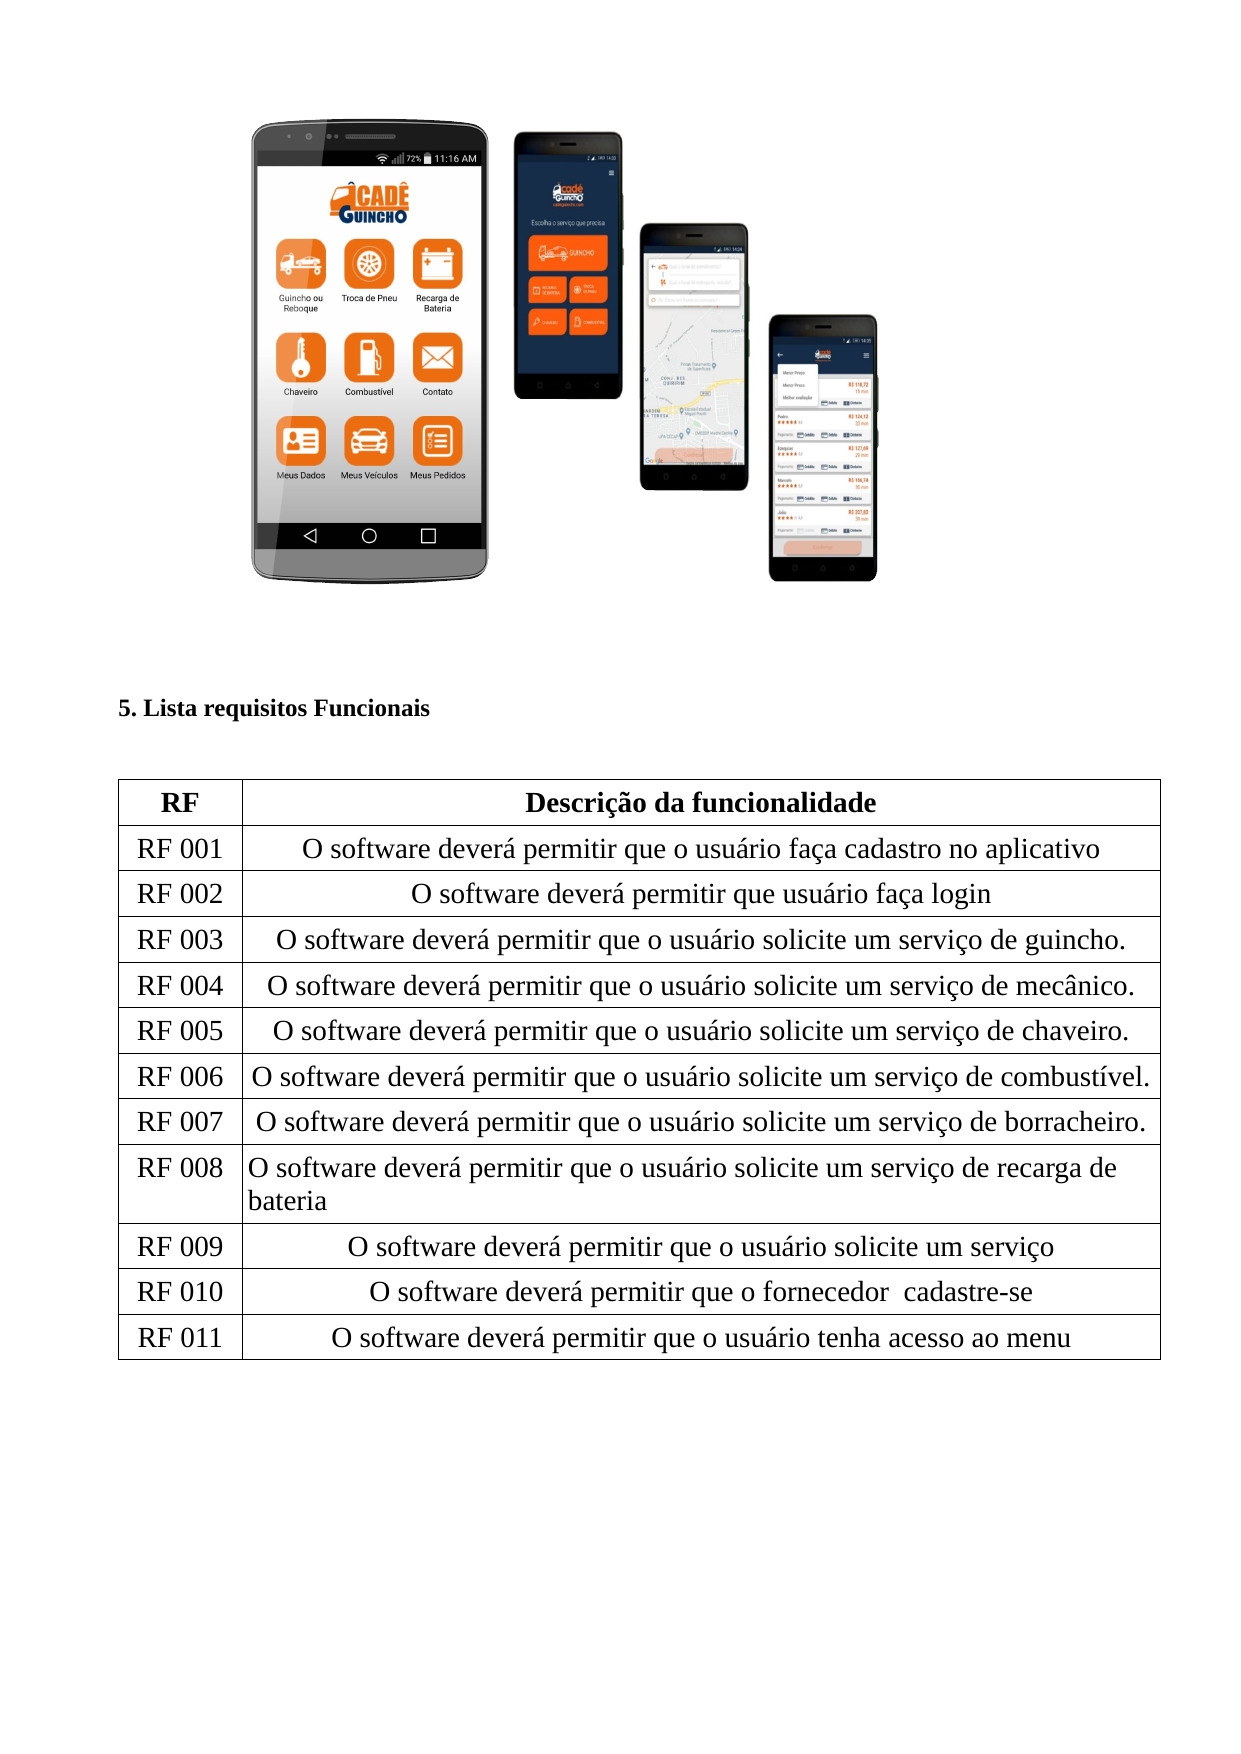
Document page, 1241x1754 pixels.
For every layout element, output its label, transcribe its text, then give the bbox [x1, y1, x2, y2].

table_cell O software deverá permitir que usuário faça login [243, 871, 1160, 916]
table_cell O software deverá permitir que o usuário solicite um serviço [243, 1224, 1160, 1268]
table_cell RF 007 [119, 1099, 242, 1143]
table_cell RF 010 [119, 1269, 242, 1314]
table_cell RF 006 [119, 1054, 242, 1098]
table_cell RF 004 [119, 963, 242, 1007]
table_cell O software deverá permitir que o fornecedor cadastre-se [243, 1269, 1160, 1314]
text 5. Lista requisitos Funcionais [118, 693, 1122, 722]
table_cell RF 003 [119, 917, 242, 961]
table_cell O software deverá permitir que o usuário solicite um serviço de borracheiro. [243, 1099, 1160, 1143]
table_cell O software deverá permitir que o usuário faça cadastro no aplicativo [243, 826, 1160, 870]
table_cell RF 001 [119, 826, 242, 870]
table_cell O software deverá permitir que o usuário tenha acesso ao menu [243, 1315, 1160, 1359]
table_cell O software deverá permitir que o usuário solicite um serviço de chaveiro. [243, 1008, 1160, 1052]
table_cell RF 009 [119, 1224, 242, 1268]
table_cell RF 005 [119, 1008, 242, 1052]
table_cell RF 011 [119, 1315, 242, 1359]
table_cell O software deverá permitir que o usuário solicite um serviço de recarga de bateria [243, 1145, 1160, 1223]
table_header RF [119, 780, 242, 825]
table_cell O software deverá permitir que o usuário solicite um serviço de guincho. [243, 917, 1160, 961]
table_cell RF 002 [119, 871, 242, 916]
table_header Descrição da funcionalidade [243, 780, 1160, 825]
table_cell O software deverá permitir que o usuário solicite um serviço de mecânico. [243, 963, 1160, 1007]
table_cell RF 008 [119, 1145, 242, 1223]
table_cell O software deverá permitir que o usuário solicite um serviço de combustível. [243, 1054, 1160, 1098]
